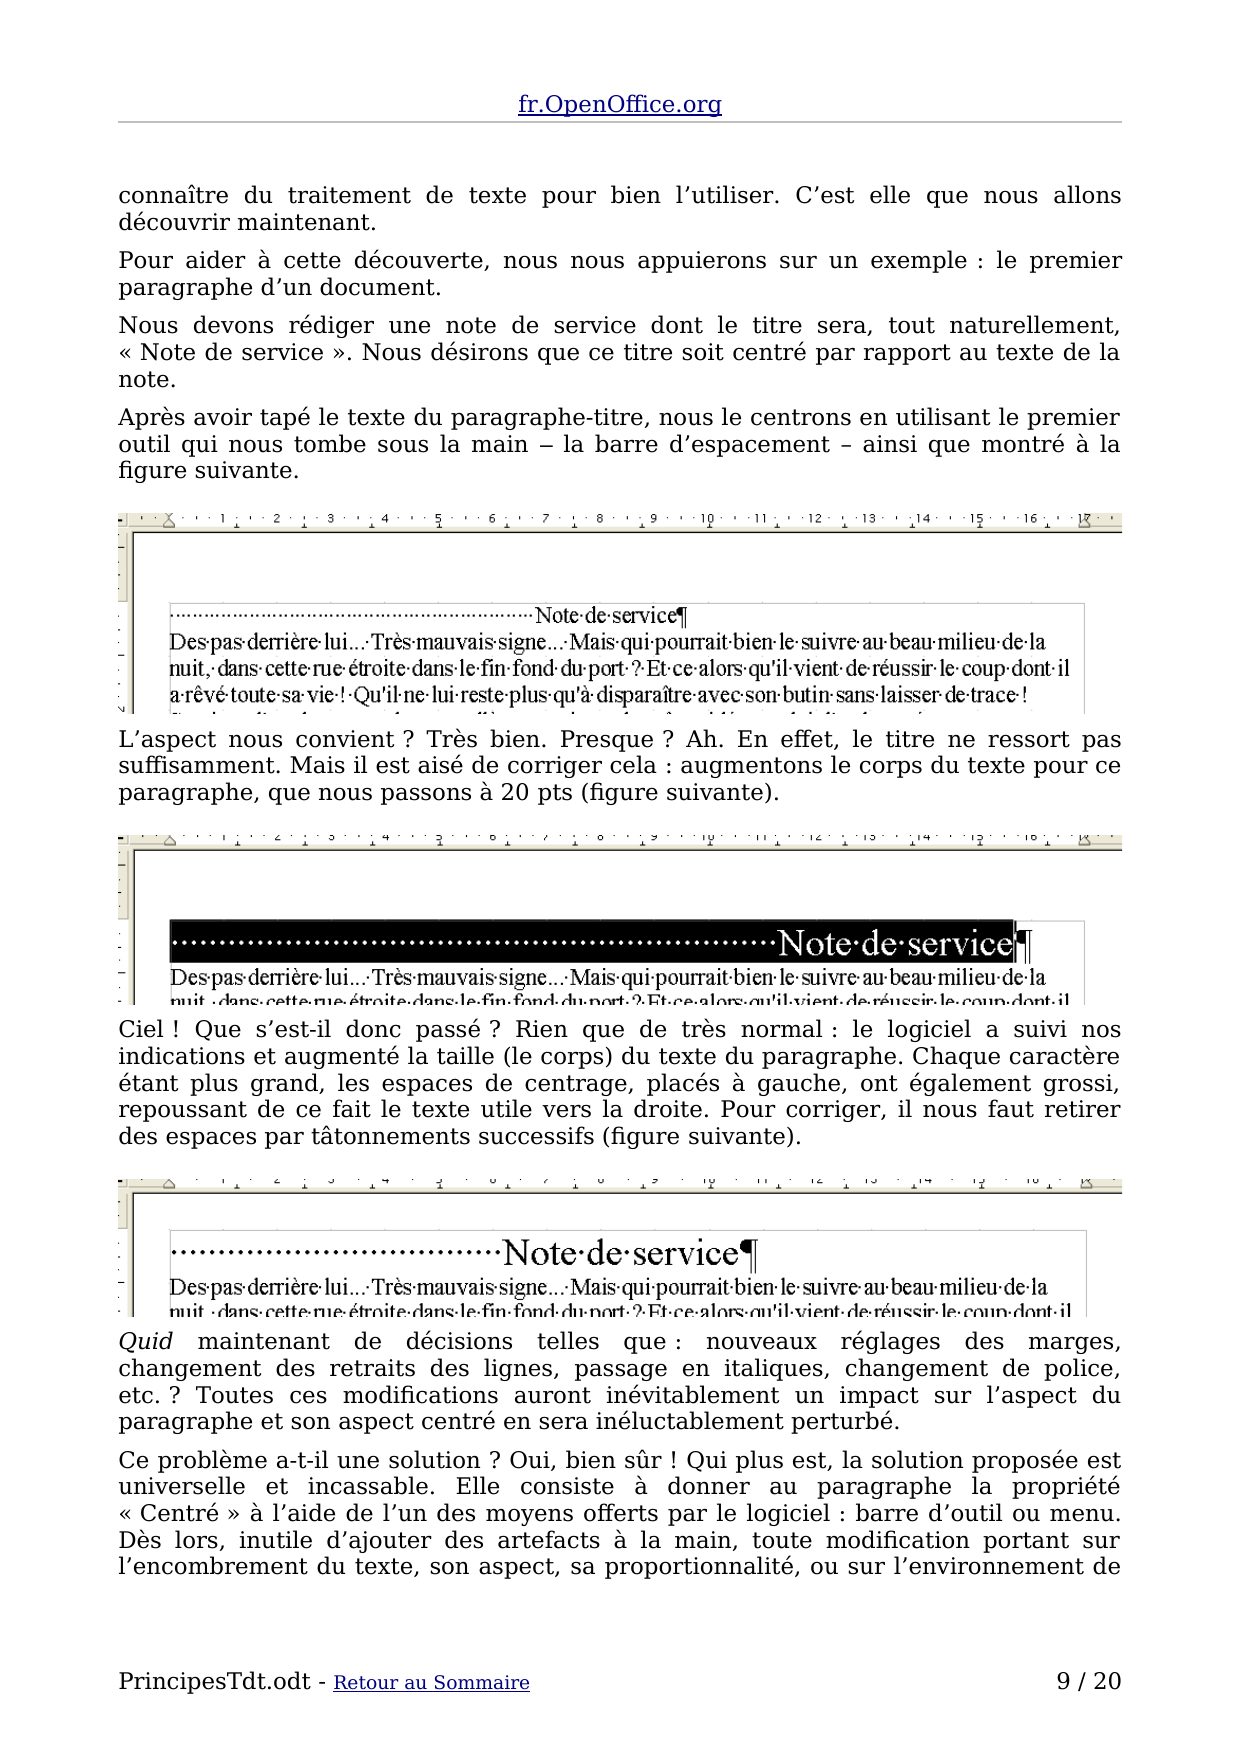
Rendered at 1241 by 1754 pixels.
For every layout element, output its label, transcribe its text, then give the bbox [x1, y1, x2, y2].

text Nous devons rédiger une note de service dont le titre sera, tout naturellement, « Note de service ». Nous désirons que ce titre soit centré par rapport au texte de la note. [118, 312, 1122, 392]
picture [118, 1179, 1123, 1317]
text Ciel ! Que s’est-il donc passé ? Rien que de très normal : le logiciel a suivi nos indications et augmenté la taille (le corps) du texte du paragraphe. Chaque caractère étant plus grand, les espaces de centrage, placés à gauche, ont également grossi, repoussant de ce fait le texte utile vers la droite. Pour corriger, il nous faut retirer des espaces par tâtonnements successifs (figure suivante). [118, 1017, 1122, 1150]
picture [118, 835, 1123, 1005]
text connaître du traitement de texte pour bien l’utiliser. C’est elle que nous allons découvrir maintenant. [118, 182, 1122, 236]
text L’aspect nous convient ? Très bien. Presque ? Ah. En effet, le titre ne ressort pas suffisamment. Mais il est aisé de corriger cela : augmentons le corps du texte pour ce paragraphe, que nous passons à 20 pts (figure suivante). [118, 726, 1122, 806]
text Ce problème a-t-il une solution ? Oui, bien sûr ! Qui plus est, la solution proposée est universelle et incassable. Elle consiste à donner au paragraphe la propriété « Centré » à l’aide de l’un des moyens offerts par le logiciel : barre d’outil ou menu. Dès lors, inutile d’ajouter des artefacts à la main, toute modification portant sur l’encombrement du texte, son aspect, sa proportionnalité, ou sur l’environnement de [118, 1447, 1122, 1580]
picture [118, 513, 1123, 714]
text Après avoir tapé le texte du paragraphe-titre, nous le centrons en utilisant le premier outil qui nous tombe sous la main – la barre d’espacement – ainsi que montré à la figure suivante. [118, 404, 1122, 484]
text Pour aider à cette découverte, nous nous appuierons sur un exemple : le premier paragraphe d’un document. [118, 247, 1122, 301]
text Quid maintenant de décisions telles que : nouveaux réglages des marges, changement des retraits des lignes, passage en italiques, changement de police, etc. ? Toutes ces modifications auront inévitablement un impact sur l’aspect du paragraphe et son aspect centré en sera inéluctablement perturbé. [118, 1328, 1122, 1435]
